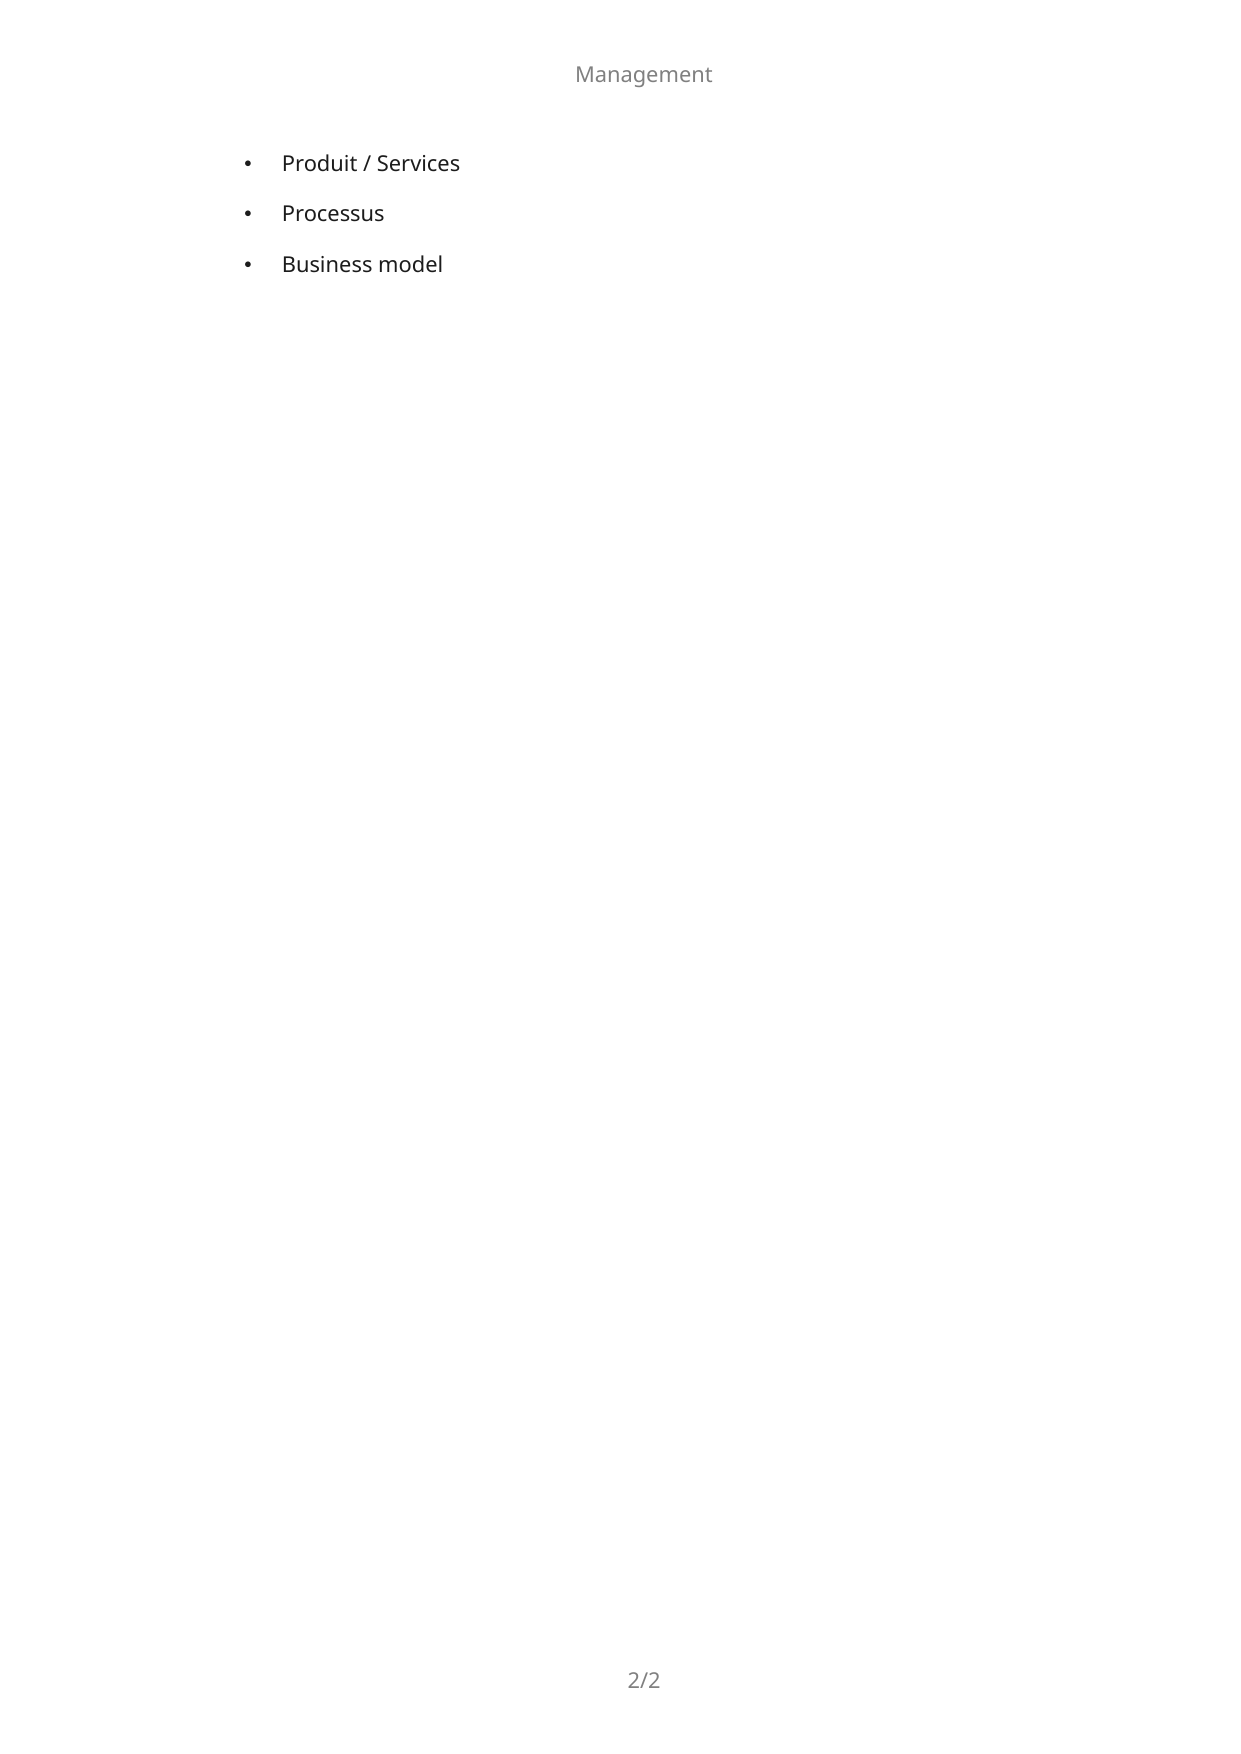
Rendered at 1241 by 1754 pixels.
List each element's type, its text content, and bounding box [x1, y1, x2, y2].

list Produit / Services [244, 148, 1081, 178]
list Processus [244, 198, 1081, 228]
list Business model [244, 248, 1081, 278]
